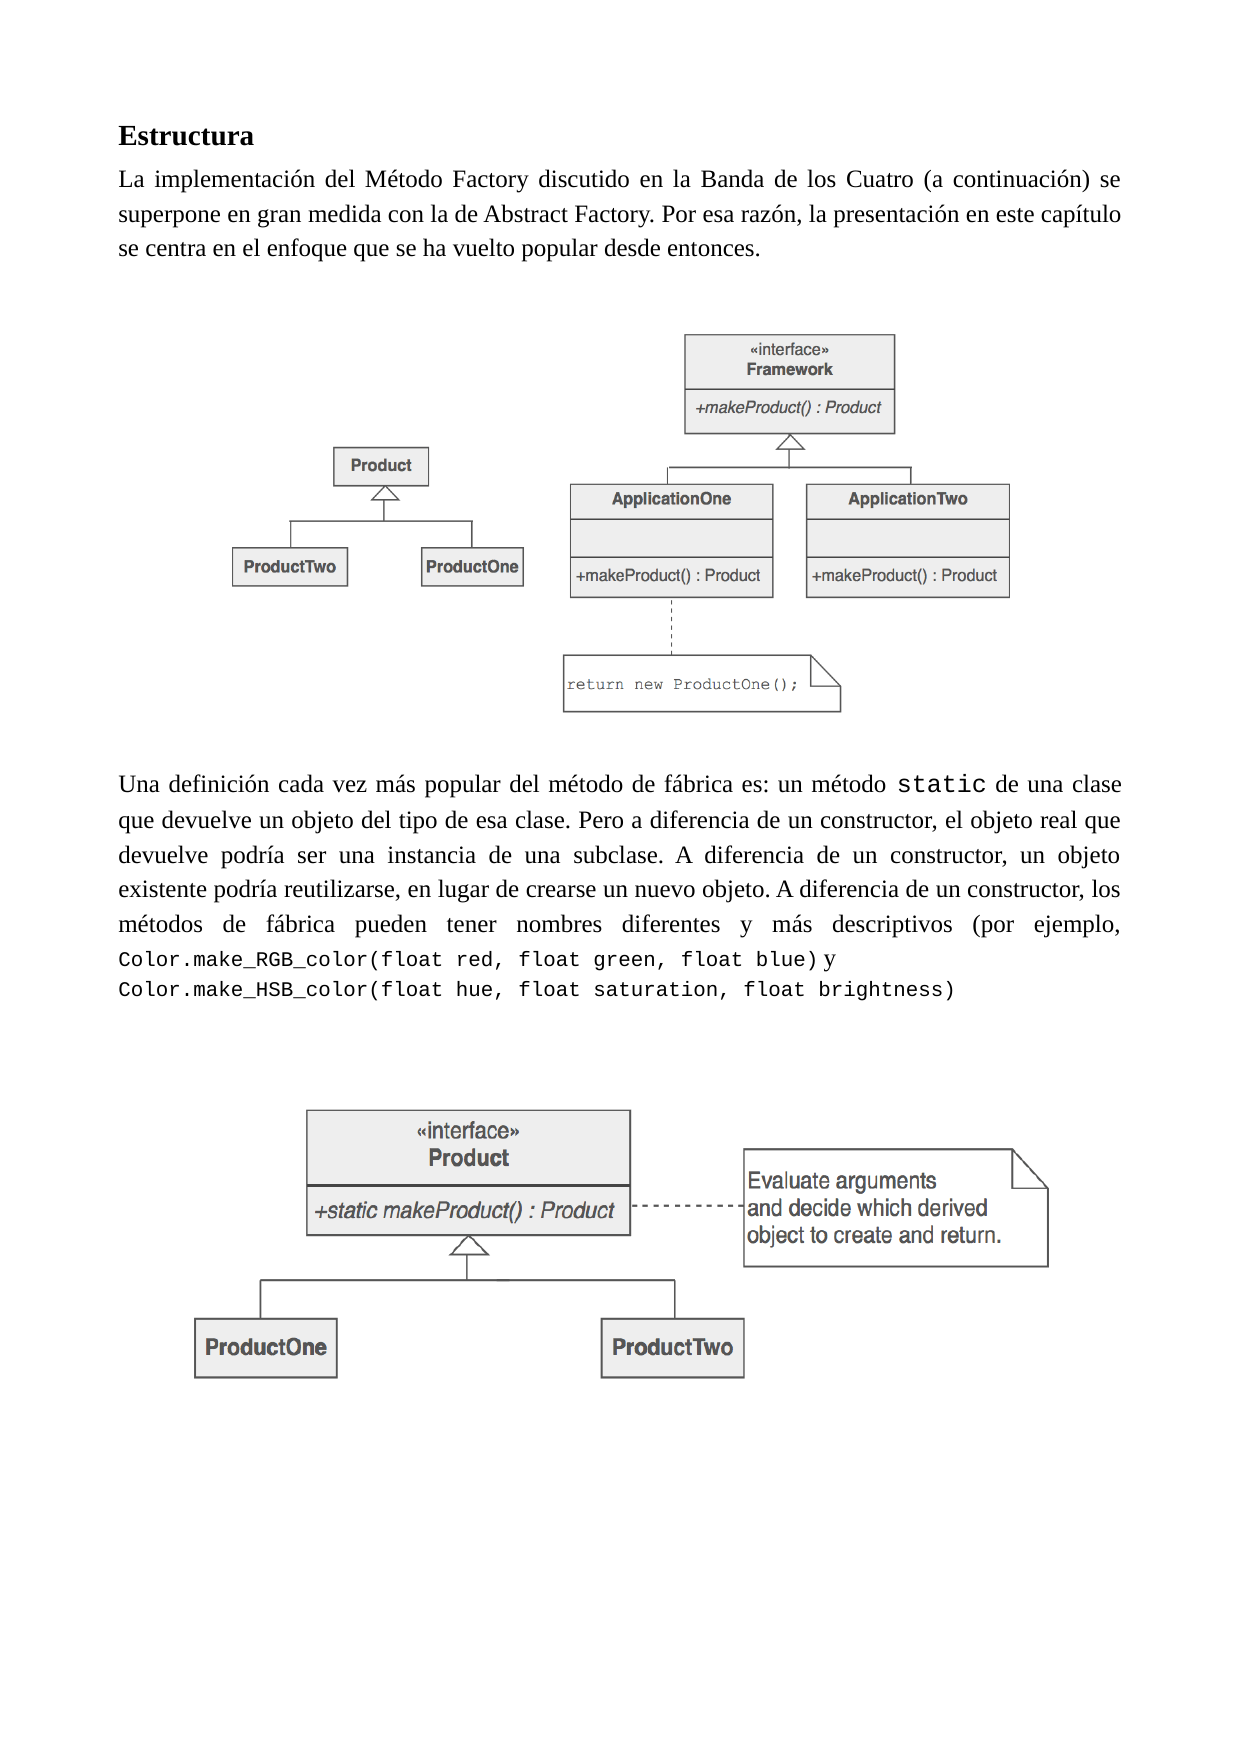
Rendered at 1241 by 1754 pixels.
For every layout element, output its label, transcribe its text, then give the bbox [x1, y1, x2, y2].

text Color.make_HSB_color(float hue, float saturation, float brightness) [118, 979, 1122, 1002]
picture [190, 1103, 1050, 1382]
text La implementación del Método Factory discutido en la Banda de los Cuatro (a continuación) se superpone en gran medida con la de Abstract Factory. Por esa razón, la presentación en este capítulo se centra en el enfoque que se ha vuelto popular desde entonces. [118, 164, 1122, 262]
picture [229, 331, 1011, 715]
text Una definición cada vez más popular del método de fábrica es: un método static de una clase que devuelve un objeto del tipo de esa clase. Pero a diferencia de un constructor, el objeto real que devuelve podría ser una instancia de una subclase. A diferencia de un constructor, un objeto existente podría reutilizarse, en lugar de crearse un nuevo objeto. A diferencia de un constructor, los métodos de fábrica pueden tener nombres diferentes y más descriptivos (por ejemplo, Color.make_RGB_color(float red, float green, float blue) y [118, 769, 1122, 973]
subtitle Estructura [118, 118, 1122, 152]
